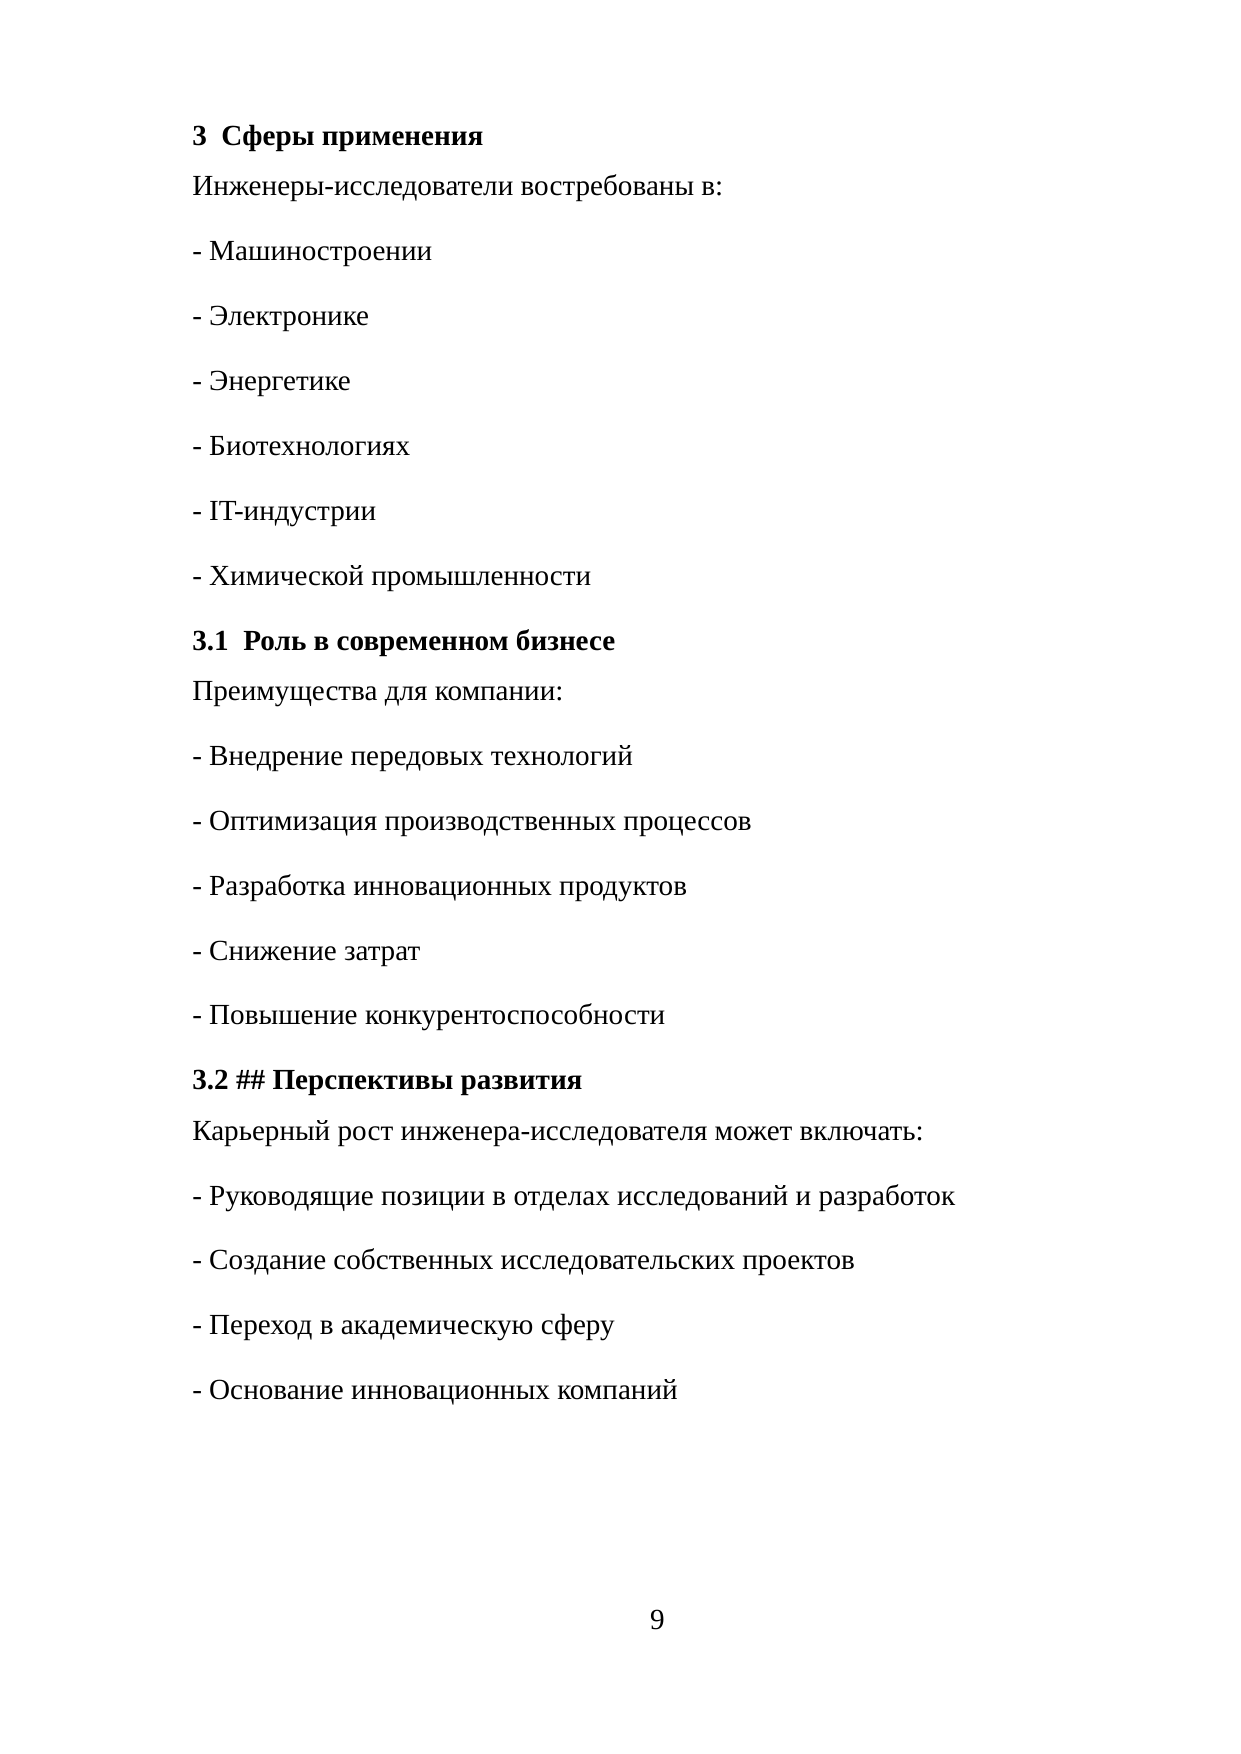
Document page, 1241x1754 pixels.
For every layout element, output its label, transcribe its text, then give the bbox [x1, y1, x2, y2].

subtitle Сферы применения [118, 118, 1122, 152]
list Преимущества для компании: [118, 673, 1122, 707]
list - Переход в академическую сферу [118, 1307, 1122, 1341]
list - IT-индустрии [118, 493, 1122, 526]
list - Энергетике [118, 363, 1122, 397]
list - Основание инновационных компаний [118, 1372, 1122, 1406]
list - Химической промышленности [118, 558, 1122, 591]
list - Повышение конкурентоспособности [118, 997, 1122, 1031]
list - Руководящие позиции в отделах исследований и разработок [118, 1178, 1122, 1211]
subtitle Роль в современном бизнесе [118, 623, 1122, 656]
list - Электронике [118, 298, 1122, 332]
list Карьерный рост инженера-исследователя может включать: [118, 1113, 1122, 1146]
list - Машиностроении [118, 233, 1122, 267]
list - Создание собственных исследовательских проектов [118, 1242, 1122, 1276]
list - Внедрение передовых технологий [118, 738, 1122, 771]
list Инженеры-исследователи востребованы в: [118, 168, 1122, 202]
list - Биотехнологиях [118, 428, 1122, 462]
list - Оптимизация производственных процессов [118, 803, 1122, 836]
list - Снижение затрат [118, 933, 1122, 966]
subtitle ## Перспективы развития [118, 1062, 1122, 1096]
list - Разработка инновационных продуктов [118, 868, 1122, 901]
